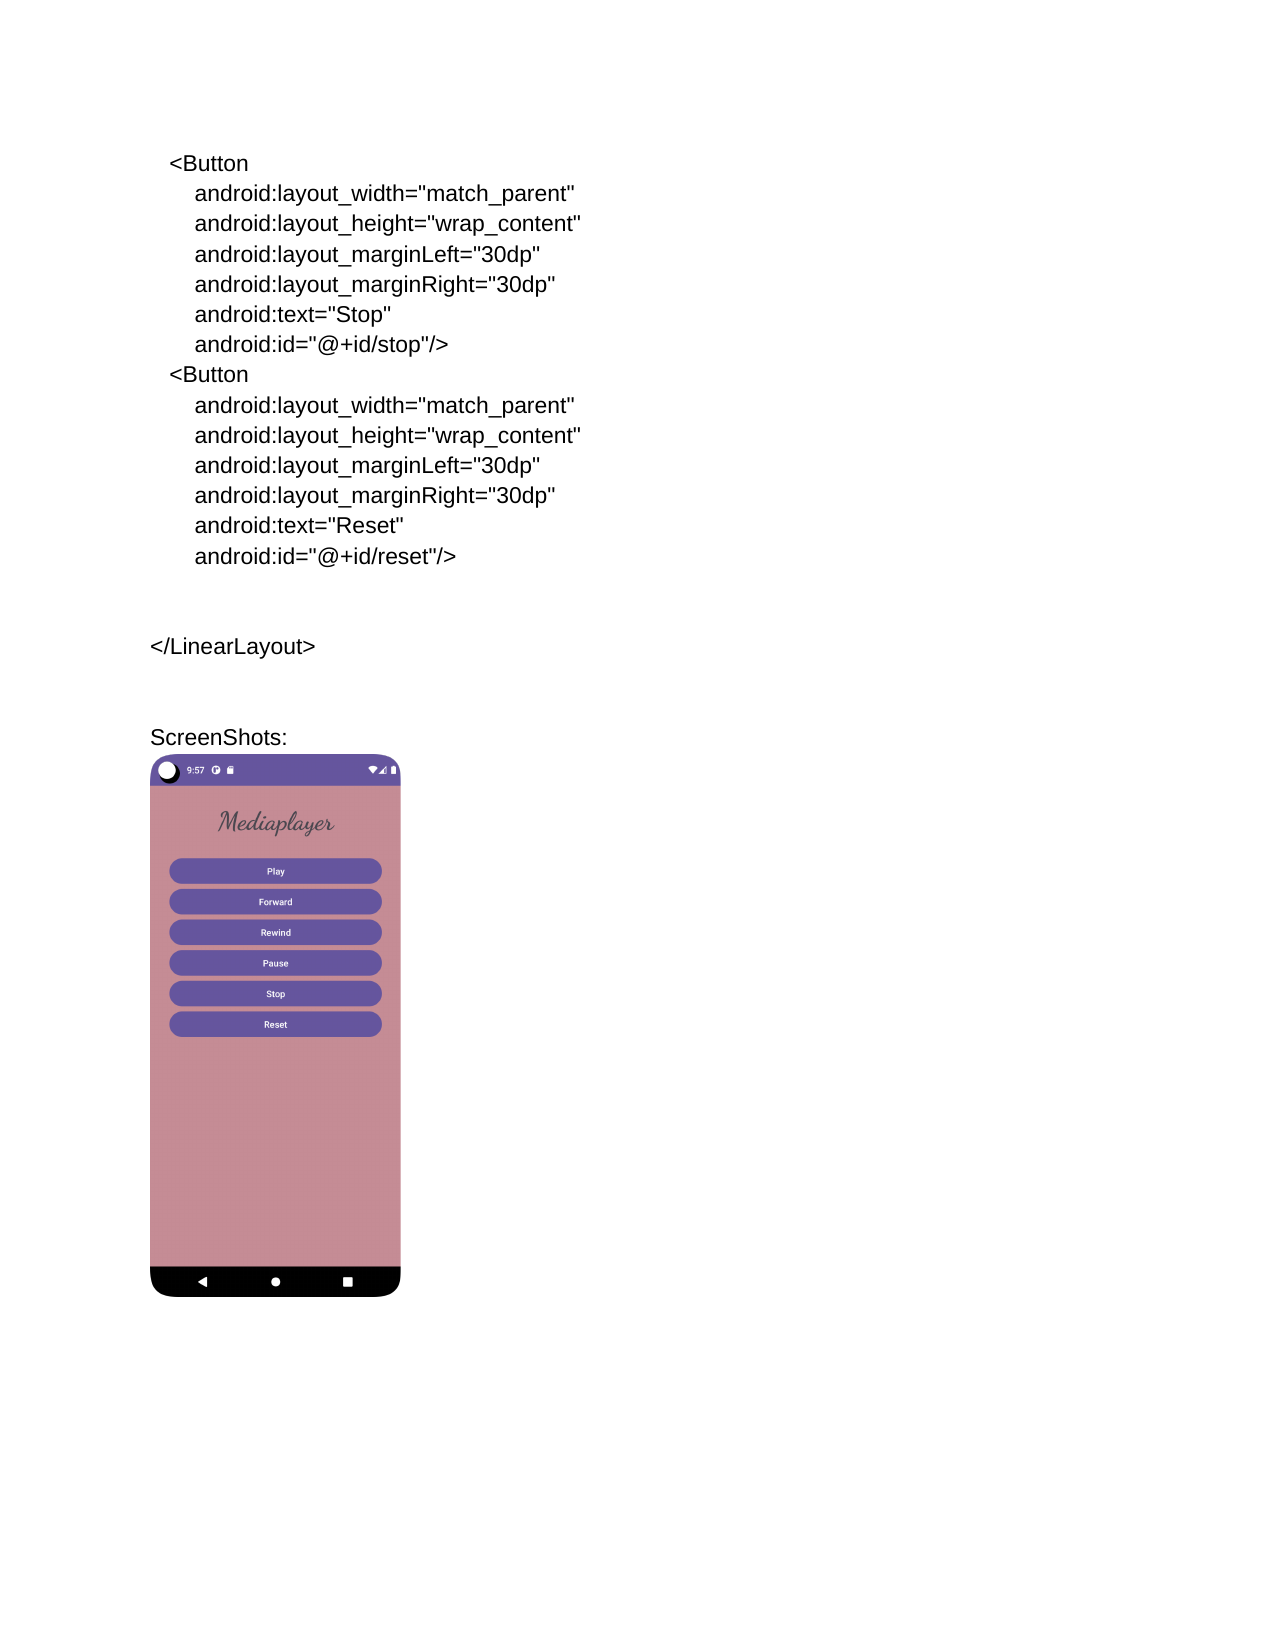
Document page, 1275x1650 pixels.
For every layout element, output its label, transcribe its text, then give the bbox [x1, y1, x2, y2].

picture [150, 754, 401, 1297]
text android:layout_width="match_parent" [150, 392, 1125, 418]
text android:id="@+id/reset"/> [150, 543, 1125, 569]
text android:layout_width="match_parent" [150, 180, 1125, 207]
text android:layout_marginLeft="30dp" [150, 452, 1125, 478]
text android:layout_height="wrap_content" [150, 422, 1125, 448]
text android:id="@+id/stop"/> [150, 331, 1125, 358]
text ScreenShots: [150, 724, 1125, 750]
text <Button [150, 150, 1125, 176]
text android:layout_height="wrap_content" [150, 210, 1125, 237]
text </LinearLayout> [150, 633, 1125, 660]
text android:text="Stop" [150, 301, 1125, 327]
text <Button [150, 361, 1125, 388]
text android:layout_marginRight="30dp" [150, 482, 1125, 509]
text android:layout_marginRight="30dp" [150, 271, 1125, 297]
text android:layout_marginLeft="30dp" [150, 241, 1125, 267]
text android:text="Reset" [150, 512, 1125, 539]
